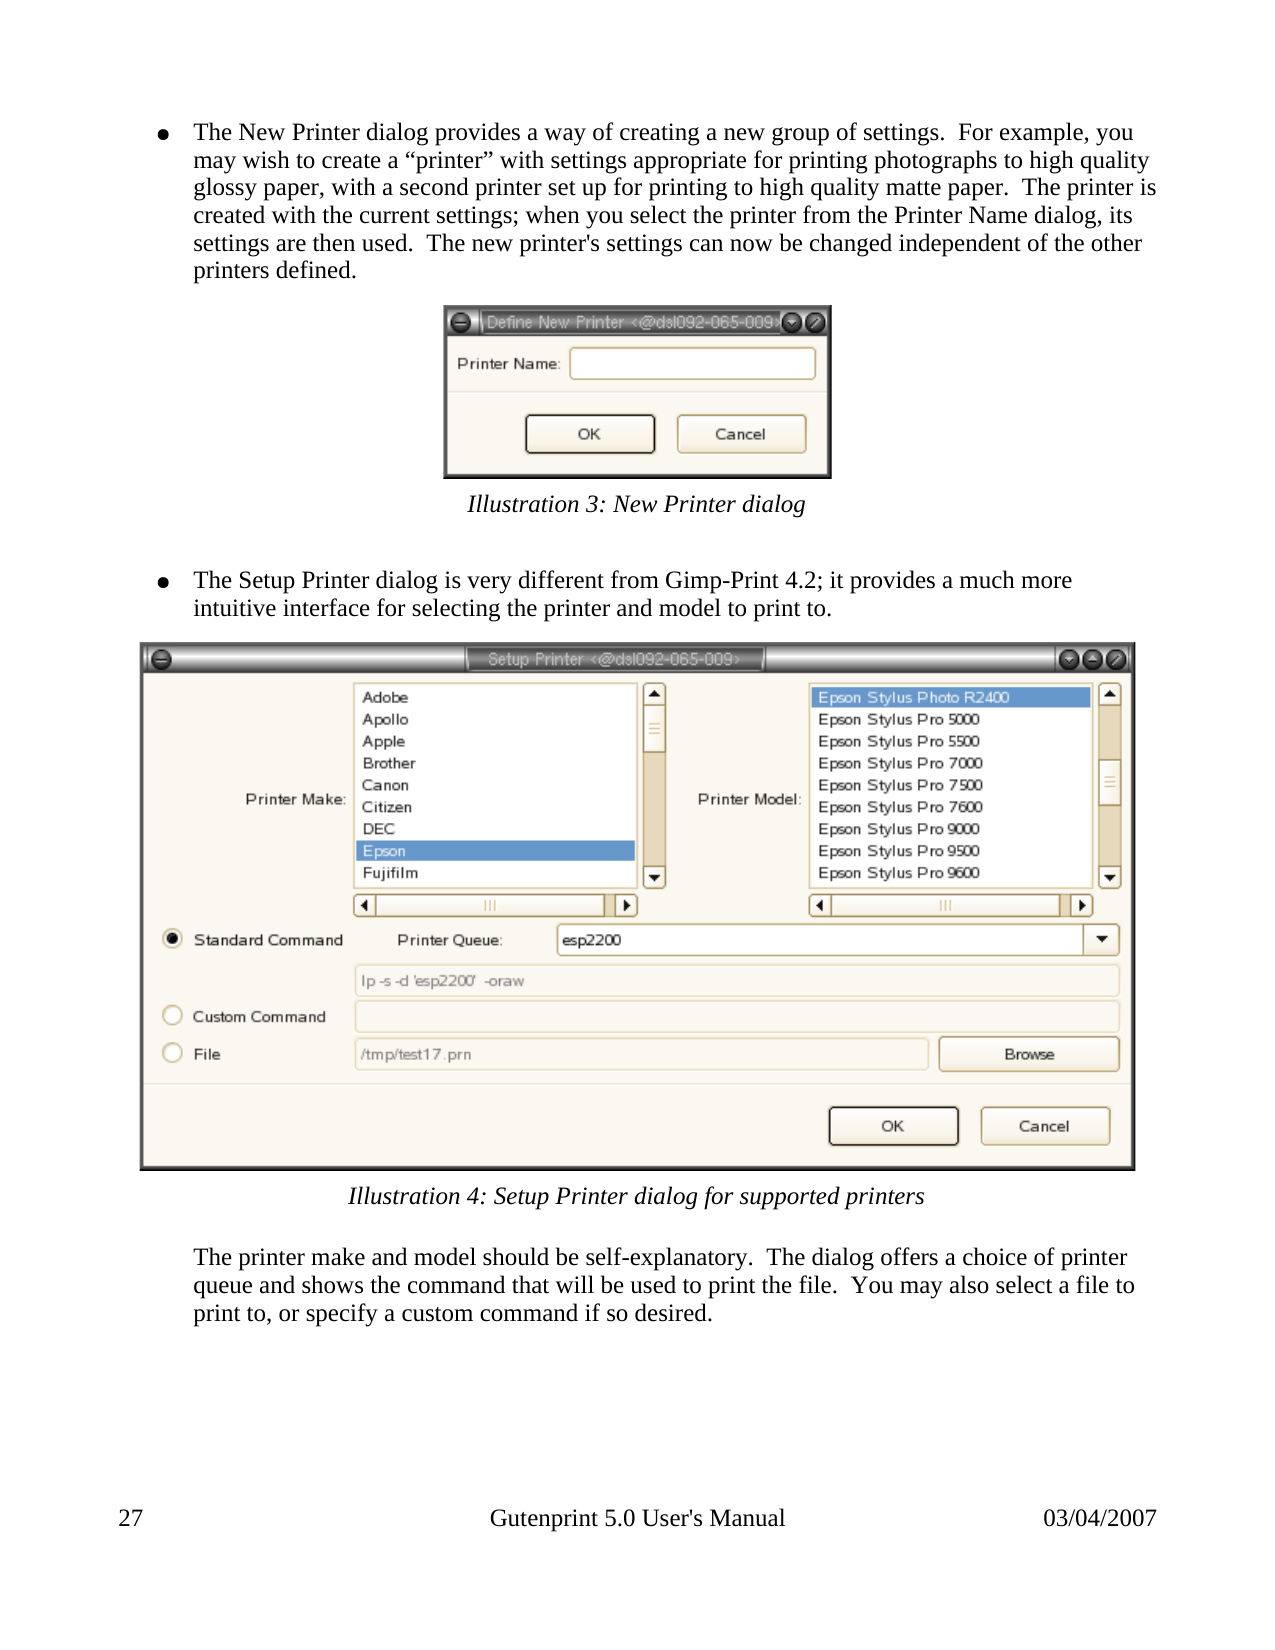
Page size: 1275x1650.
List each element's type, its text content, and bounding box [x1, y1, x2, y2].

list The Setup Printer dialog is very different from Gimp-Print 4.2; it provides a much more intuitive interface for selecting the printer and model to print to. [156, 567, 1157, 622]
picture [443, 305, 832, 479]
table_cell Illustration 3: New Printer dialog [118, 485, 1157, 524]
list The New Printer dialog provides a way of creating a new group of settings. For example, you may wish to create a “printer” with settings appropriate for printing photographs to high quality glossy paper, with a second printer set up for printing to high quality matte paper. The printer is created with the current settings; when you select the printer from the Printer Name dialog, its settings are then used. The new printer's settings can now be changed independent of the other printers defined. [156, 118, 1157, 284]
picture [139, 642, 1136, 1171]
table_header [118, 299, 1157, 485]
list The printer make and model should be self-explanatory. The dialog offers a choice of printer queue and shows the command that will be used to print the file. You may also select a file to print to, or specify a custom command if so desired. [156, 1216, 1157, 1327]
table_header [118, 637, 1157, 1177]
table_cell Illustration 4: Setup Printer dialog for supported printers [118, 1177, 1157, 1216]
